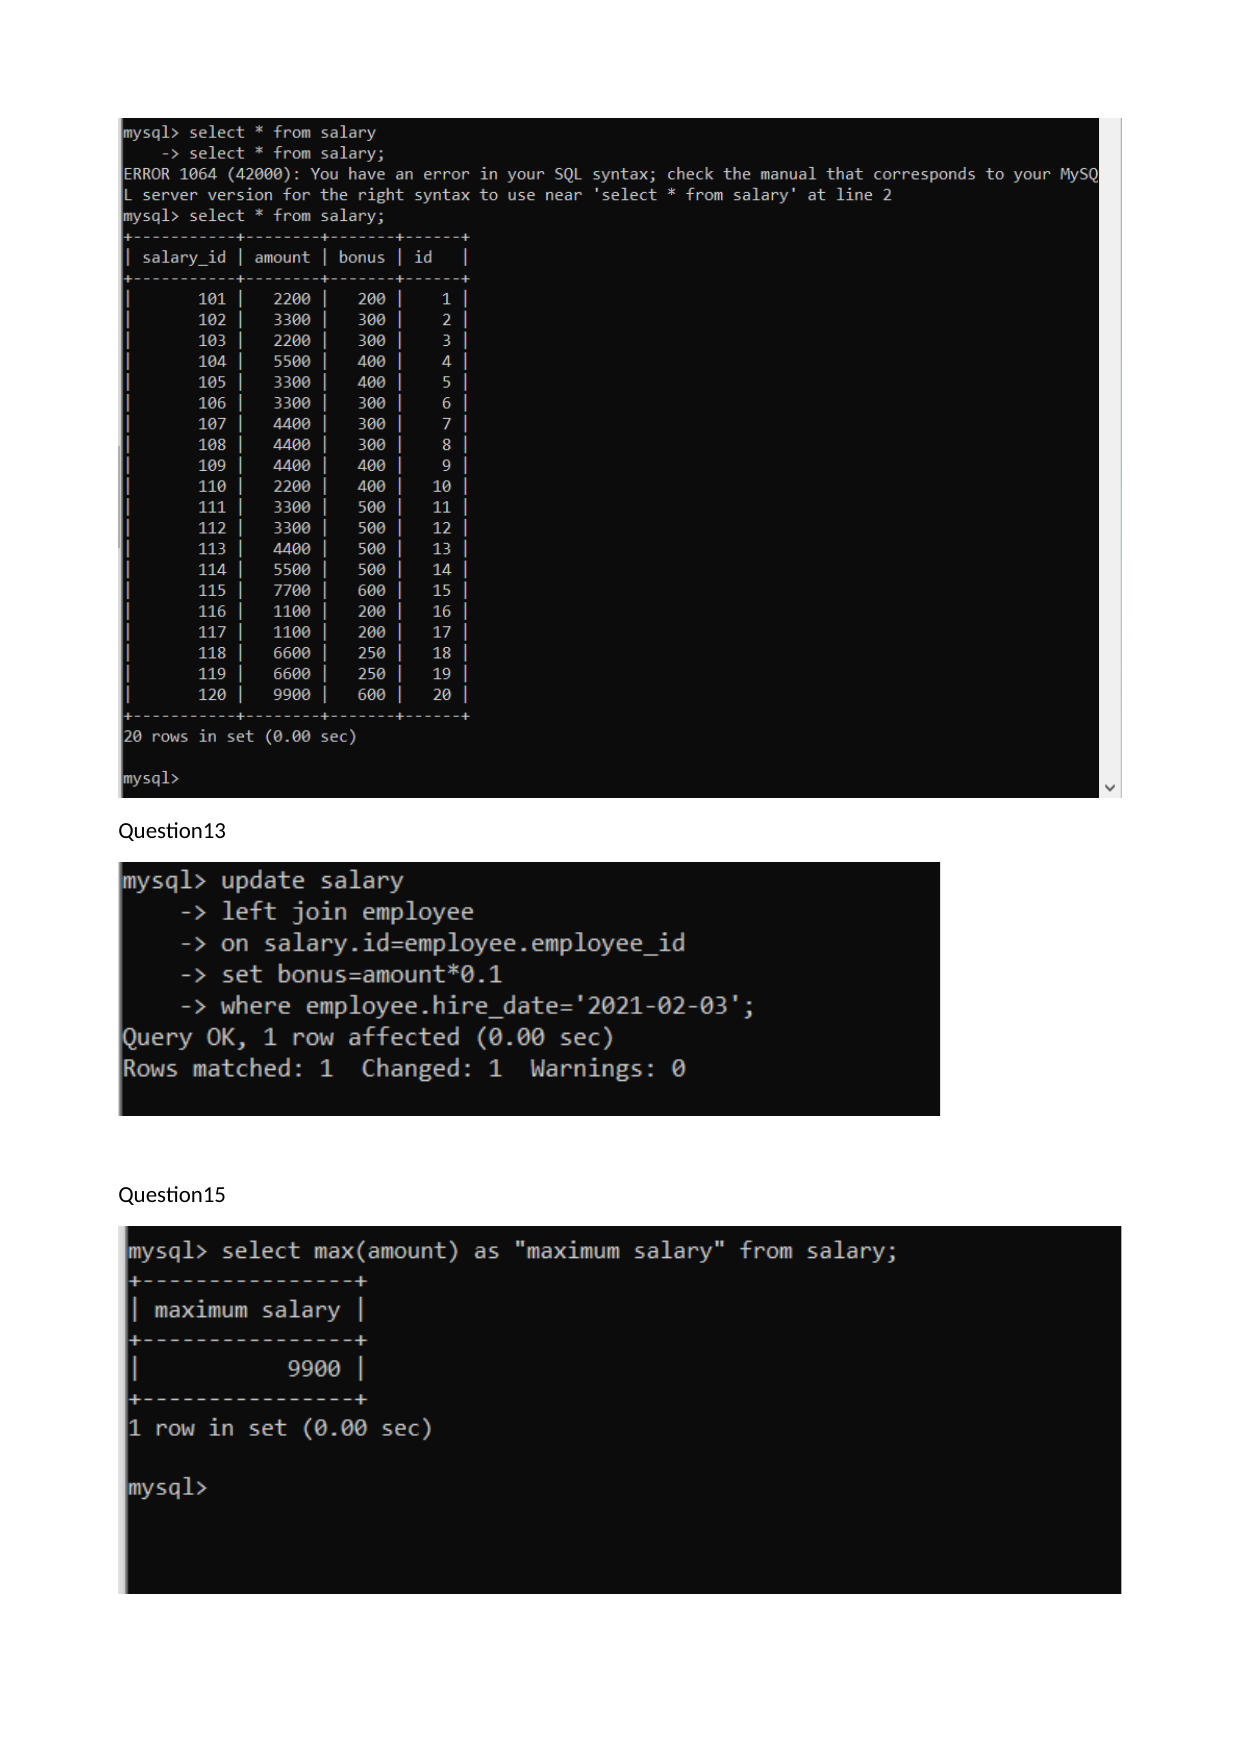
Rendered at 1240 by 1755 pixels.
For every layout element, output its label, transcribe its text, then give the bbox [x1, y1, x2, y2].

text Question13 [118, 816, 1121, 844]
text Question15 [118, 1180, 1121, 1208]
